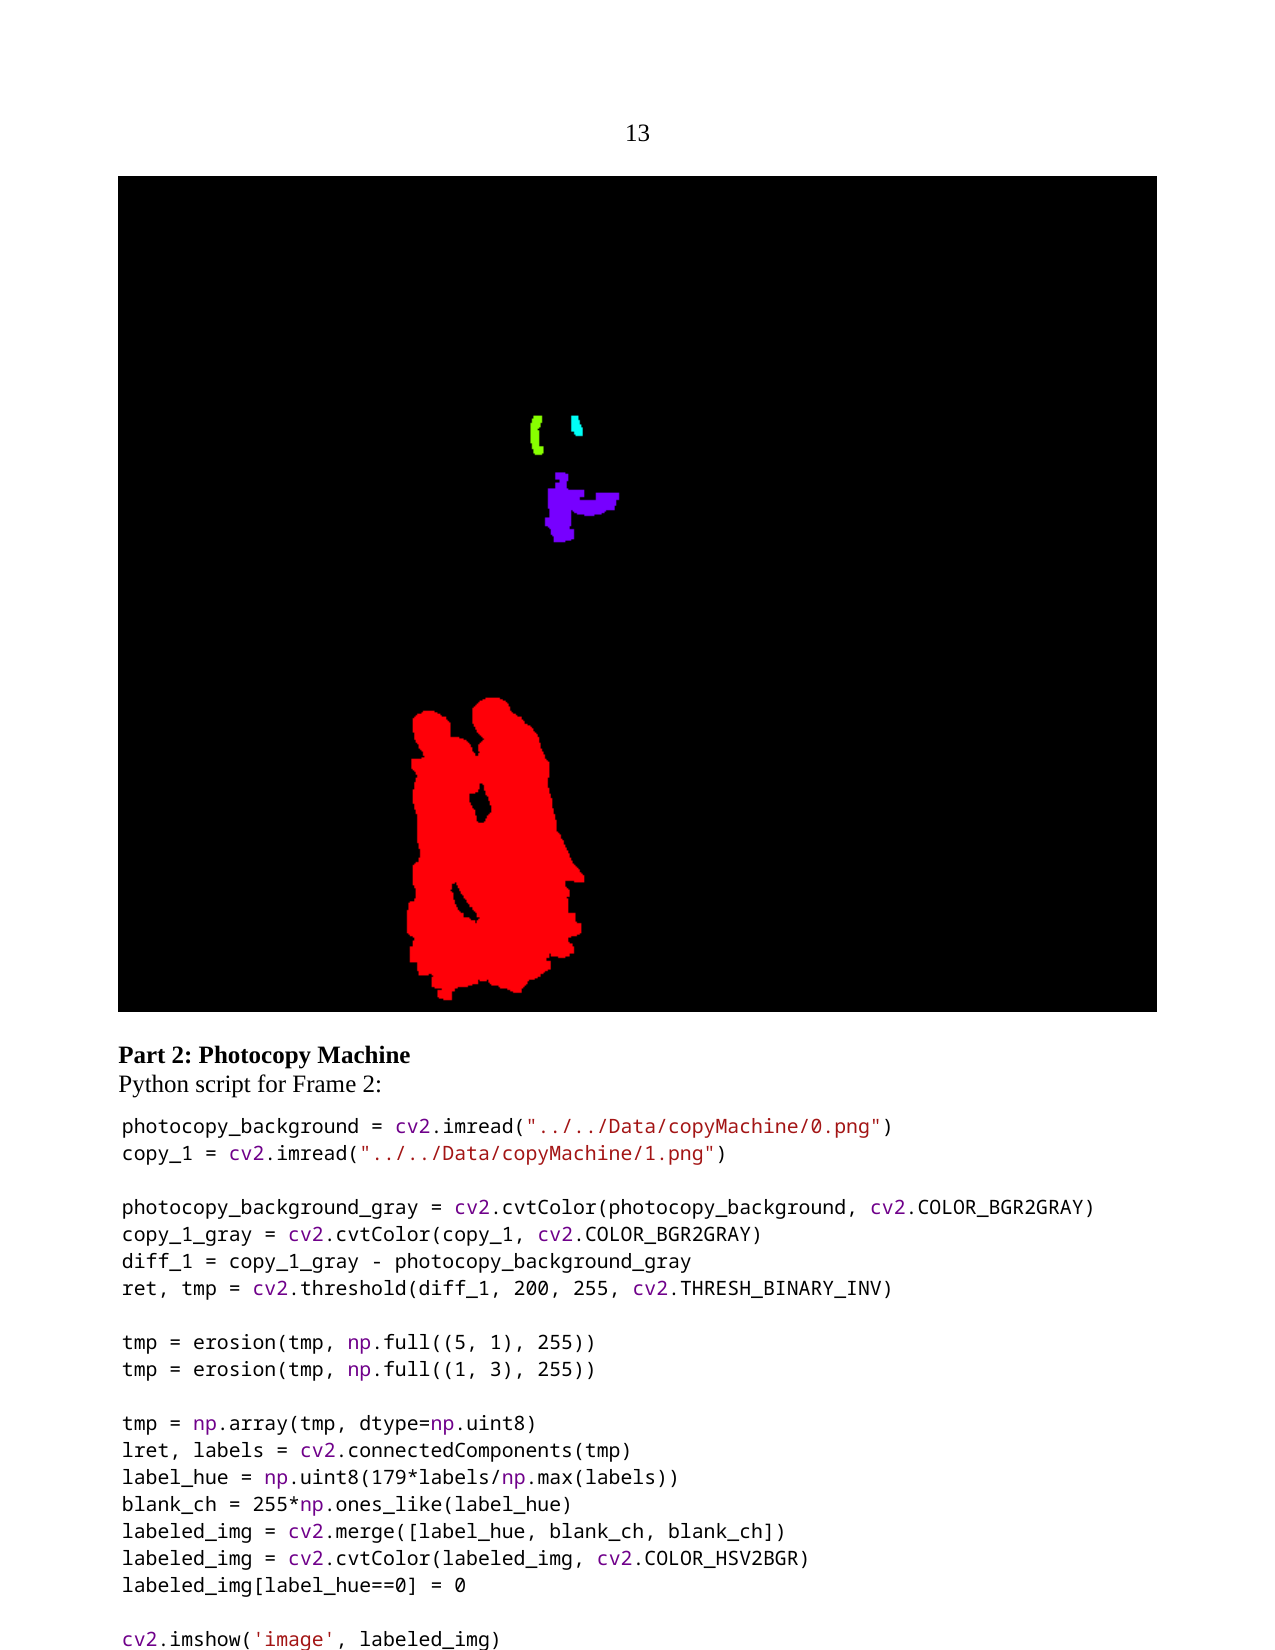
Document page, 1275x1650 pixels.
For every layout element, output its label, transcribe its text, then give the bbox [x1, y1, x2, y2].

text Part 2: Photocopy Machine [118, 1040, 1157, 1069]
picture [118, 176, 1157, 1012]
text Python script for Frame 2: [118, 1069, 1157, 1098]
